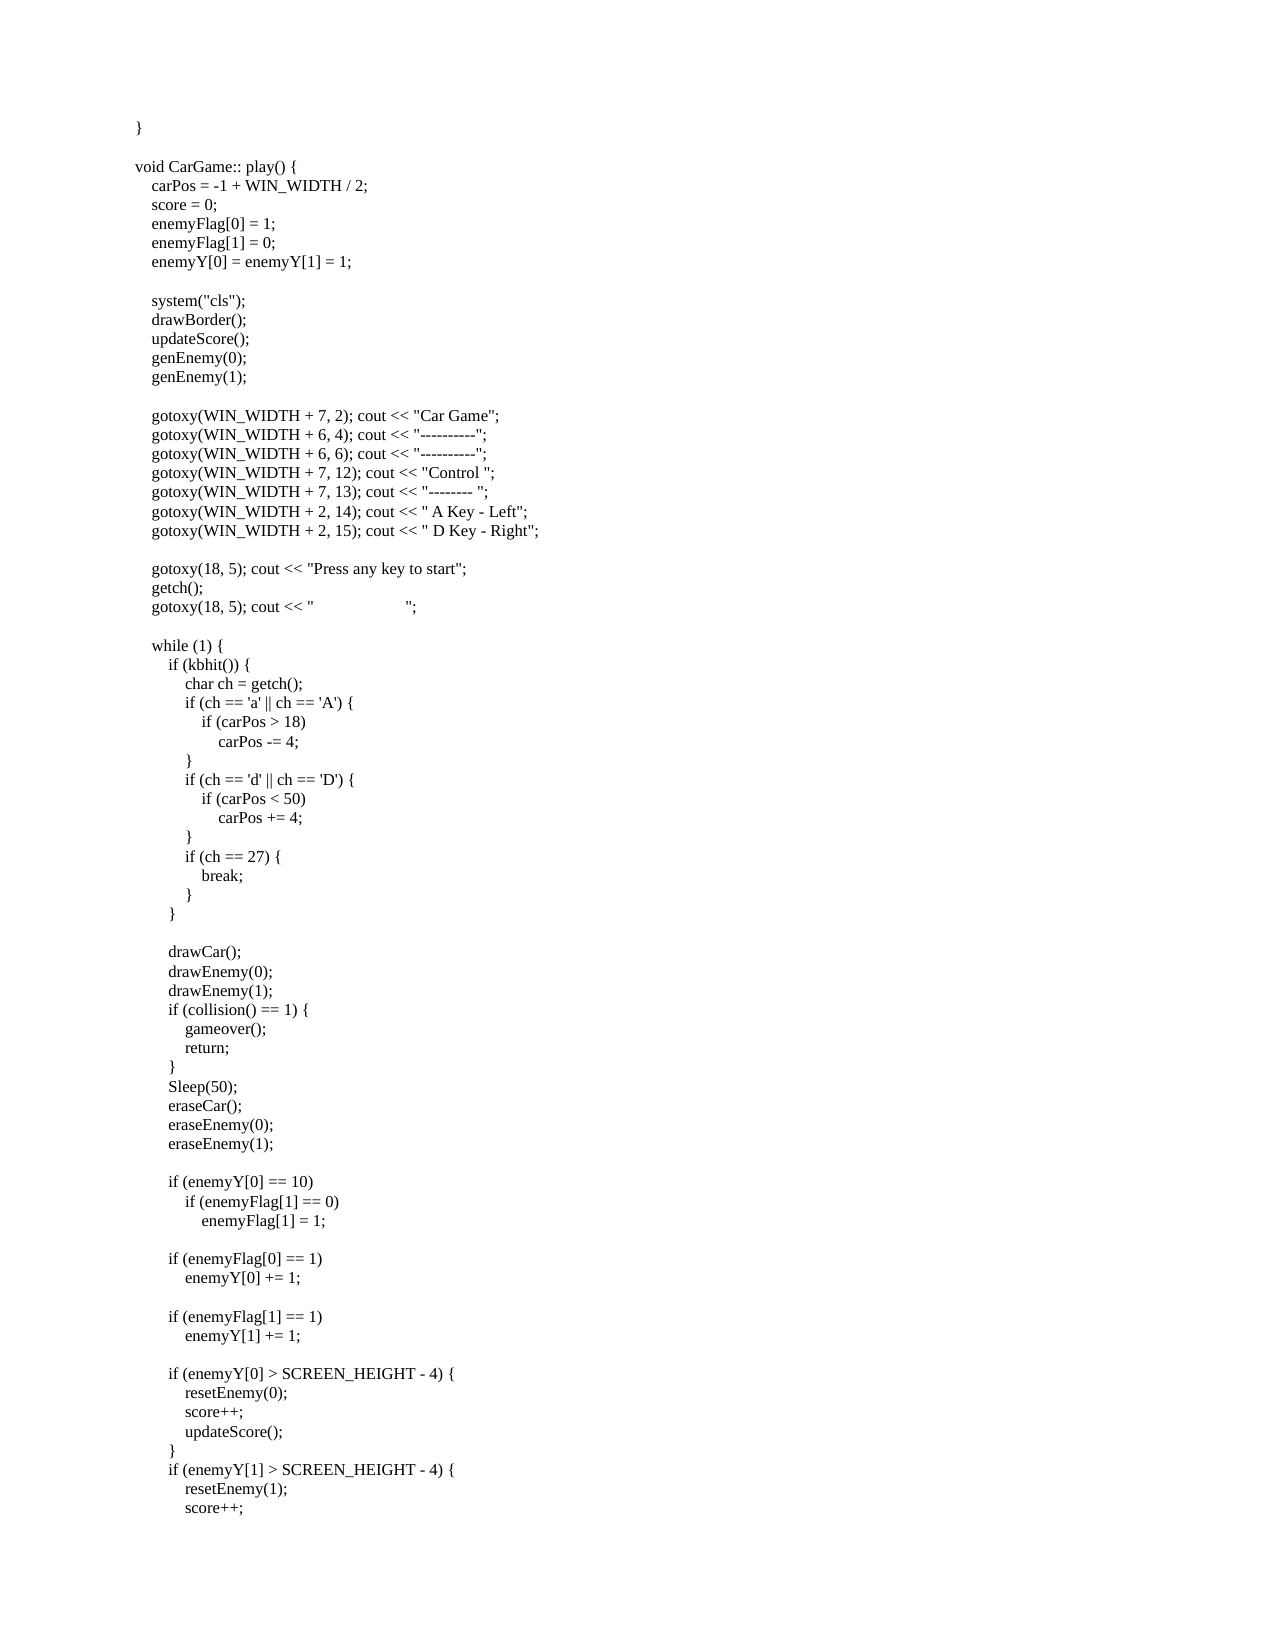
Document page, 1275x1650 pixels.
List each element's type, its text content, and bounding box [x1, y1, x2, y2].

text eraseEnemy(0); [118, 1115, 1157, 1134]
text if (ch == 27) { [118, 846, 1157, 866]
text if (enemyY[1] > SCREEN_HEIGHT - 4) { [118, 1460, 1157, 1479]
text enemyFlag[0] = 1; [118, 214, 1157, 233]
text break; [118, 866, 1157, 885]
text carPos = -1 + WIN_WIDTH / 2; [118, 176, 1157, 195]
text resetEnemy(0); [118, 1383, 1157, 1402]
text return; [118, 1038, 1157, 1057]
text enemyFlag[1] = 0; [118, 233, 1157, 252]
text drawBorder(); [118, 310, 1157, 329]
text updateScore(); [118, 1421, 1157, 1441]
text char ch = getch(); [118, 674, 1157, 693]
text if (ch == 'd' || ch == 'D') { [118, 770, 1157, 789]
text eraseCar(); [118, 1096, 1157, 1115]
text if (enemyY[0] == 10) [118, 1172, 1157, 1191]
text carPos += 4; [118, 808, 1157, 827]
text if (collision() == 1) { [118, 1000, 1157, 1019]
text gotoxy(18, 5); cout << "Press any key to start"; [118, 559, 1157, 578]
text gotoxy(WIN_WIDTH + 7, 13); cout << "-------- "; [118, 482, 1157, 501]
text } [118, 904, 1157, 923]
text } [118, 1441, 1157, 1460]
text drawEnemy(0); [118, 961, 1157, 981]
text } [118, 885, 1157, 904]
text enemyY[1] += 1; [118, 1326, 1157, 1345]
text gotoxy(18, 5); cout << " "; [118, 597, 1157, 616]
text } [118, 1057, 1157, 1076]
text enemyY[0] += 1; [118, 1268, 1157, 1287]
text genEnemy(1); [118, 367, 1157, 386]
text } [118, 827, 1157, 846]
text gotoxy(WIN_WIDTH + 6, 6); cout << "----------"; [118, 444, 1157, 463]
text if (ch == 'a' || ch == 'A') { [118, 693, 1157, 712]
text genEnemy(0); [118, 348, 1157, 367]
text void CarGame:: play() { [118, 156, 1157, 176]
text } [118, 751, 1157, 770]
text if (enemyFlag[0] == 1) [118, 1249, 1157, 1268]
text if (carPos > 18) [118, 712, 1157, 731]
text carPos -= 4; [118, 731, 1157, 751]
text enemyY[0] = enemyY[1] = 1; [118, 252, 1157, 271]
text } [118, 118, 1157, 137]
text if (kbhit()) { [118, 655, 1157, 674]
text Sleep(50); [118, 1076, 1157, 1096]
text if (enemyFlag[1] == 1) [118, 1306, 1157, 1326]
text drawEnemy(1); [118, 981, 1157, 1000]
text score++; [118, 1498, 1157, 1517]
text gameover(); [118, 1019, 1157, 1038]
text gotoxy(WIN_WIDTH + 7, 2); cout << "Car Game"; [118, 406, 1157, 425]
text if (enemyFlag[1] == 0) [118, 1191, 1157, 1211]
text while (1) { [118, 636, 1157, 655]
text score = 0; [118, 195, 1157, 214]
text updateScore(); [118, 329, 1157, 348]
text gotoxy(WIN_WIDTH + 7, 12); cout << "Control "; [118, 463, 1157, 482]
text if (carPos < 50) [118, 789, 1157, 808]
text resetEnemy(1); [118, 1479, 1157, 1498]
text getch(); [118, 578, 1157, 597]
text score++; [118, 1402, 1157, 1421]
text eraseEnemy(1); [118, 1134, 1157, 1153]
text gotoxy(WIN_WIDTH + 6, 4); cout << "----------"; [118, 425, 1157, 444]
text if (enemyY[0] > SCREEN_HEIGHT - 4) { [118, 1364, 1157, 1383]
text gotoxy(WIN_WIDTH + 2, 14); cout << " A Key - Left"; [118, 501, 1157, 521]
text gotoxy(WIN_WIDTH + 2, 15); cout << " D Key - Right"; [118, 521, 1157, 540]
text enemyFlag[1] = 1; [118, 1211, 1157, 1230]
text drawCar(); [118, 942, 1157, 961]
text system("cls"); [118, 291, 1157, 310]
